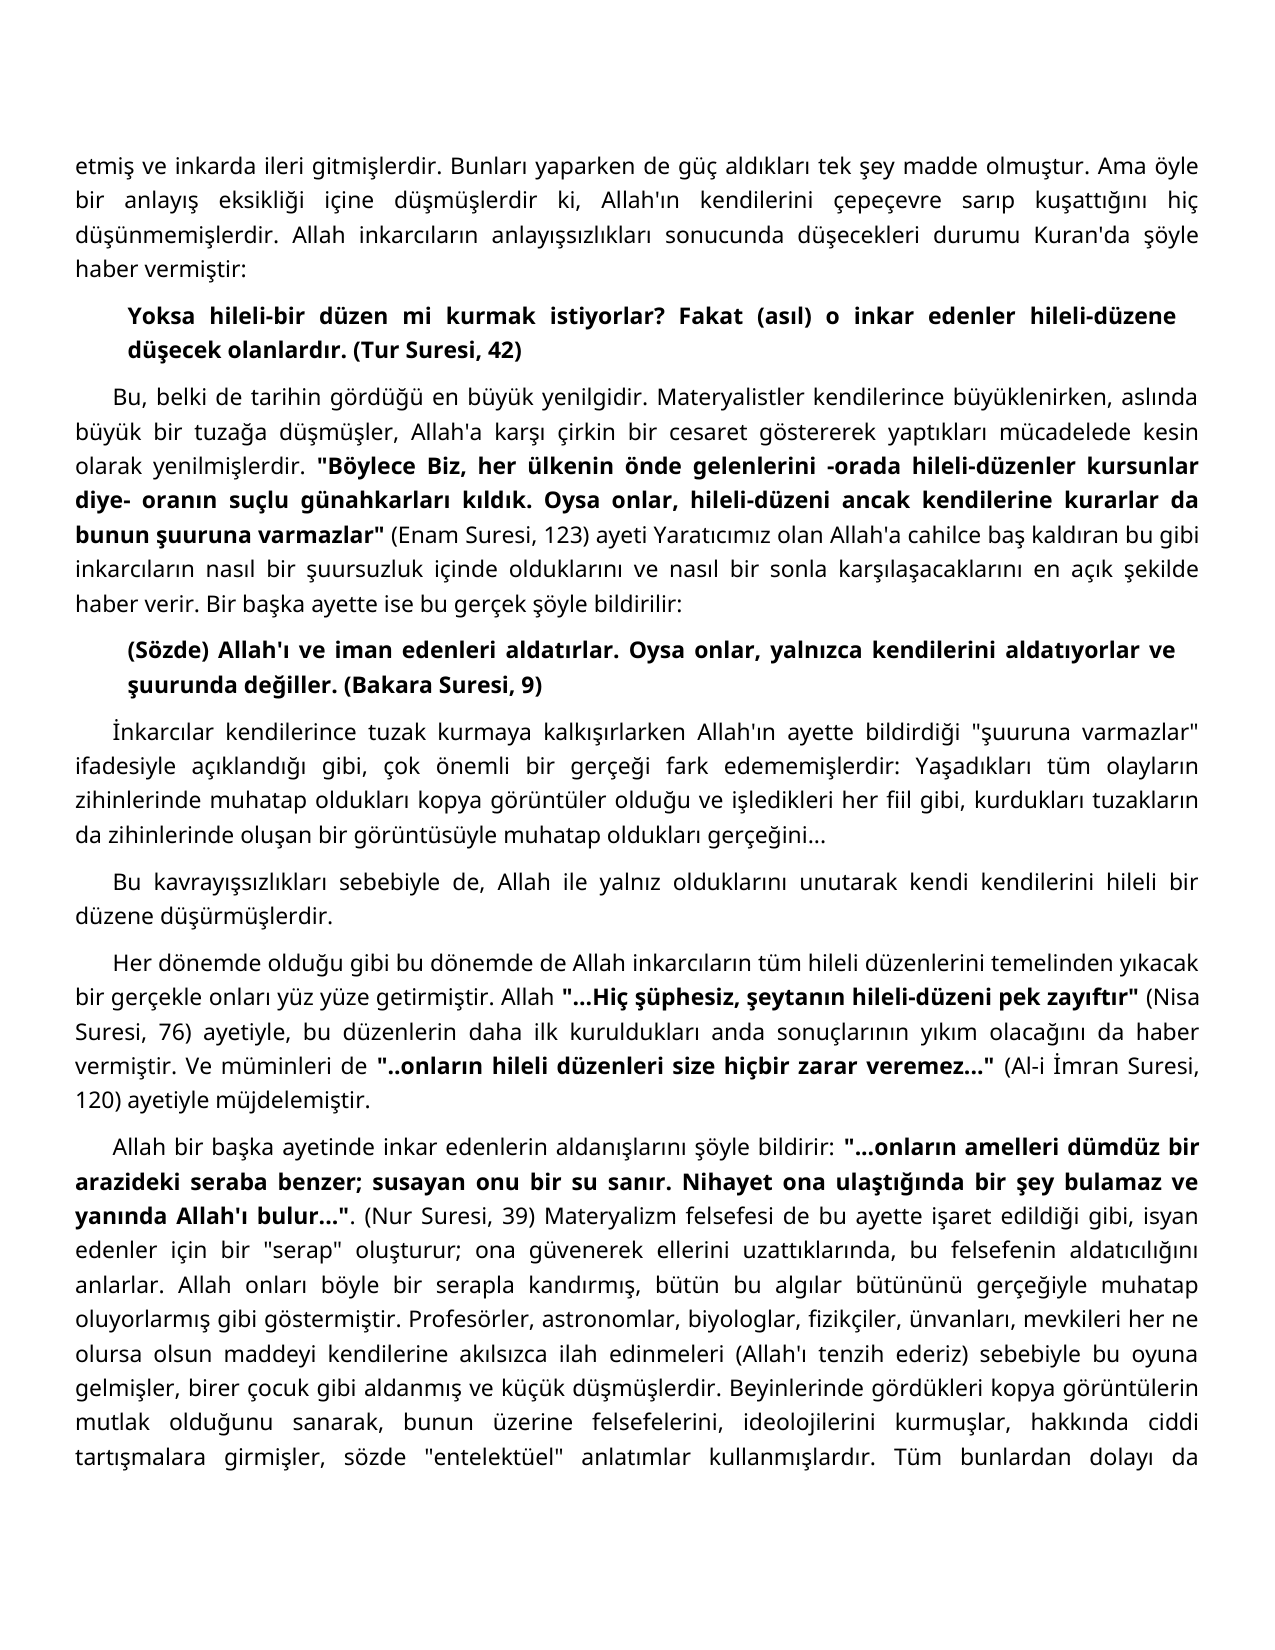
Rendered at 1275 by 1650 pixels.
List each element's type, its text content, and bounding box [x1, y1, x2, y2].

text (Sözde) Allah'ı ve iman edenleri aldatırlar. Oysa onlar, yalnızca kendilerini aldatıyorlar ve şuurunda değiller. (Bakara Suresi, 9) [127, 634, 1177, 700]
text Yoksa hileli-bir düzen mi kurmak istiyorlar? Fakat (asıl) o inkar edenler hileli-düzene düşecek olanlardır. (Tur Suresi, 42) [127, 300, 1177, 366]
text Allah bir başka ayetinde inkar edenlerin aldanışlarını şöyle bildirir: "...onların amelleri dümdüz bir arazideki seraba benzer; susayan onu bir su sanır. Nihayet ona ulaştığında bir şey bulamaz ve yanında Allah'ı bulur...". (Nur Suresi, 39) Materyalizm felsefesi de bu ayette işaret edildiği gibi, isyan edenler için bir "serap" oluşturur; ona güvenerek ellerini uzattıklarında, bu felsefenin aldatıcılığını anlarlar. Allah onları böyle bir serapla kandırmış, bütün bu algılar bütününü gerçeğiyle muhatap oluyorlarmış gibi göstermiştir. Profesörler, astronomlar, biyologlar, fizikçiler, ünvanları, mevkileri her ne olursa olsun maddeyi kendilerine akılsızca ilah edinmeleri (Allah'ı tenzih ederiz) sebebiyle bu oyuna gelmişler, birer çocuk gibi aldanmış ve küçük düşmüşlerdir. Beyinlerinde gördükleri kopya görüntülerin mutlak olduğunu sanarak, bunun üzerine felsefelerini, ideolojilerini kurmuşlar, hakkında ciddi tartışmalara girmişler, sözde "entelektüel" anlatımlar kullanmışlardır. Tüm bunlardan dolayı da [75, 1131, 1200, 1472]
text Bu, belki de tarihin gördüğü en büyük yenilgidir. Materyalistler kendilerince büyüklenirken, aslında büyük bir tuzağa düşmüşler, Allah'a karşı çirkin bir cesaret göstererek yaptıkları mücadelede kesin olarak yenilmişlerdir. "Böylece Biz, her ülkenin önde gelenlerini -orada hileli-düzenler kursunlar diye- oranın suçlu günahkarları kıldık. Oysa onlar, hileli-düzeni ancak kendilerine kurarlar da bunun şuuruna varmazlar" (Enam Suresi, 123) ayeti Yaratıcımız olan Allah'a cahilce baş kaldıran bu gibi inkarcıların nasıl bir şuursuzluk içinde olduklarını ve nasıl bir sonla karşılaşacaklarını en açık şekilde haber verir. Bir başka ayette ise bu gerçek şöyle bildirilir: [75, 381, 1200, 619]
text Bu kavrayışsızlıkları sebebiyle de, Allah ile yalnız olduklarını unutarak kendi kendilerini hileli bir düzene düşürmüşlerdir. [75, 866, 1200, 931]
text İnkarcılar kendilerince tuzak kurmaya kalkışırlarken Allah'ın ayette bildirdiği "şuuruna varmazlar" ifadesiyle açıklandığı gibi, çok önemli bir gerçeği fark edememişlerdir: Yaşadıkları tüm olayların zihinlerinde muhatap oldukları kopya görüntüler olduğu ve işledikleri her fiil gibi, kurdukları tuzakların da zihinlerinde oluşan bir görüntüsüyle muhatap oldukları gerçeğini... [75, 716, 1200, 850]
text Her dönemde olduğu gibi bu dönemde de Allah inkarcıların tüm hileli düzenlerini temelinden yıkacak bir gerçekle onları yüz yüze getirmiştir. Allah "...Hiç şüphesiz, şeytanın hileli-düzeni pek zayıftır" (Nisa Suresi, 76) ayetiyle, bu düzenlerin daha ilk kuruldukları anda sonuçlarının yıkım olacağını da haber vermiştir. Ve müminleri de "..onların hileli düzenleri size hiçbir zarar veremez..." (Al-i İmran Suresi, 120) ayetiyle müjdelemiştir. [75, 947, 1200, 1116]
text etmiş ve inkarda ileri gitmişlerdir. Bunları yaparken de güç aldıkları tek şey madde olmuştur. Ama öyle bir anlayış eksikliği içine düşmüşlerdir ki, Allah'ın kendilerini çepeçevre sarıp kuşattığını hiç düşünmemişlerdir. Allah inkarcıların anlayışsızlıkları sonucunda düşecekleri durumu Kuran'da şöyle haber vermiştir: [75, 150, 1200, 284]
